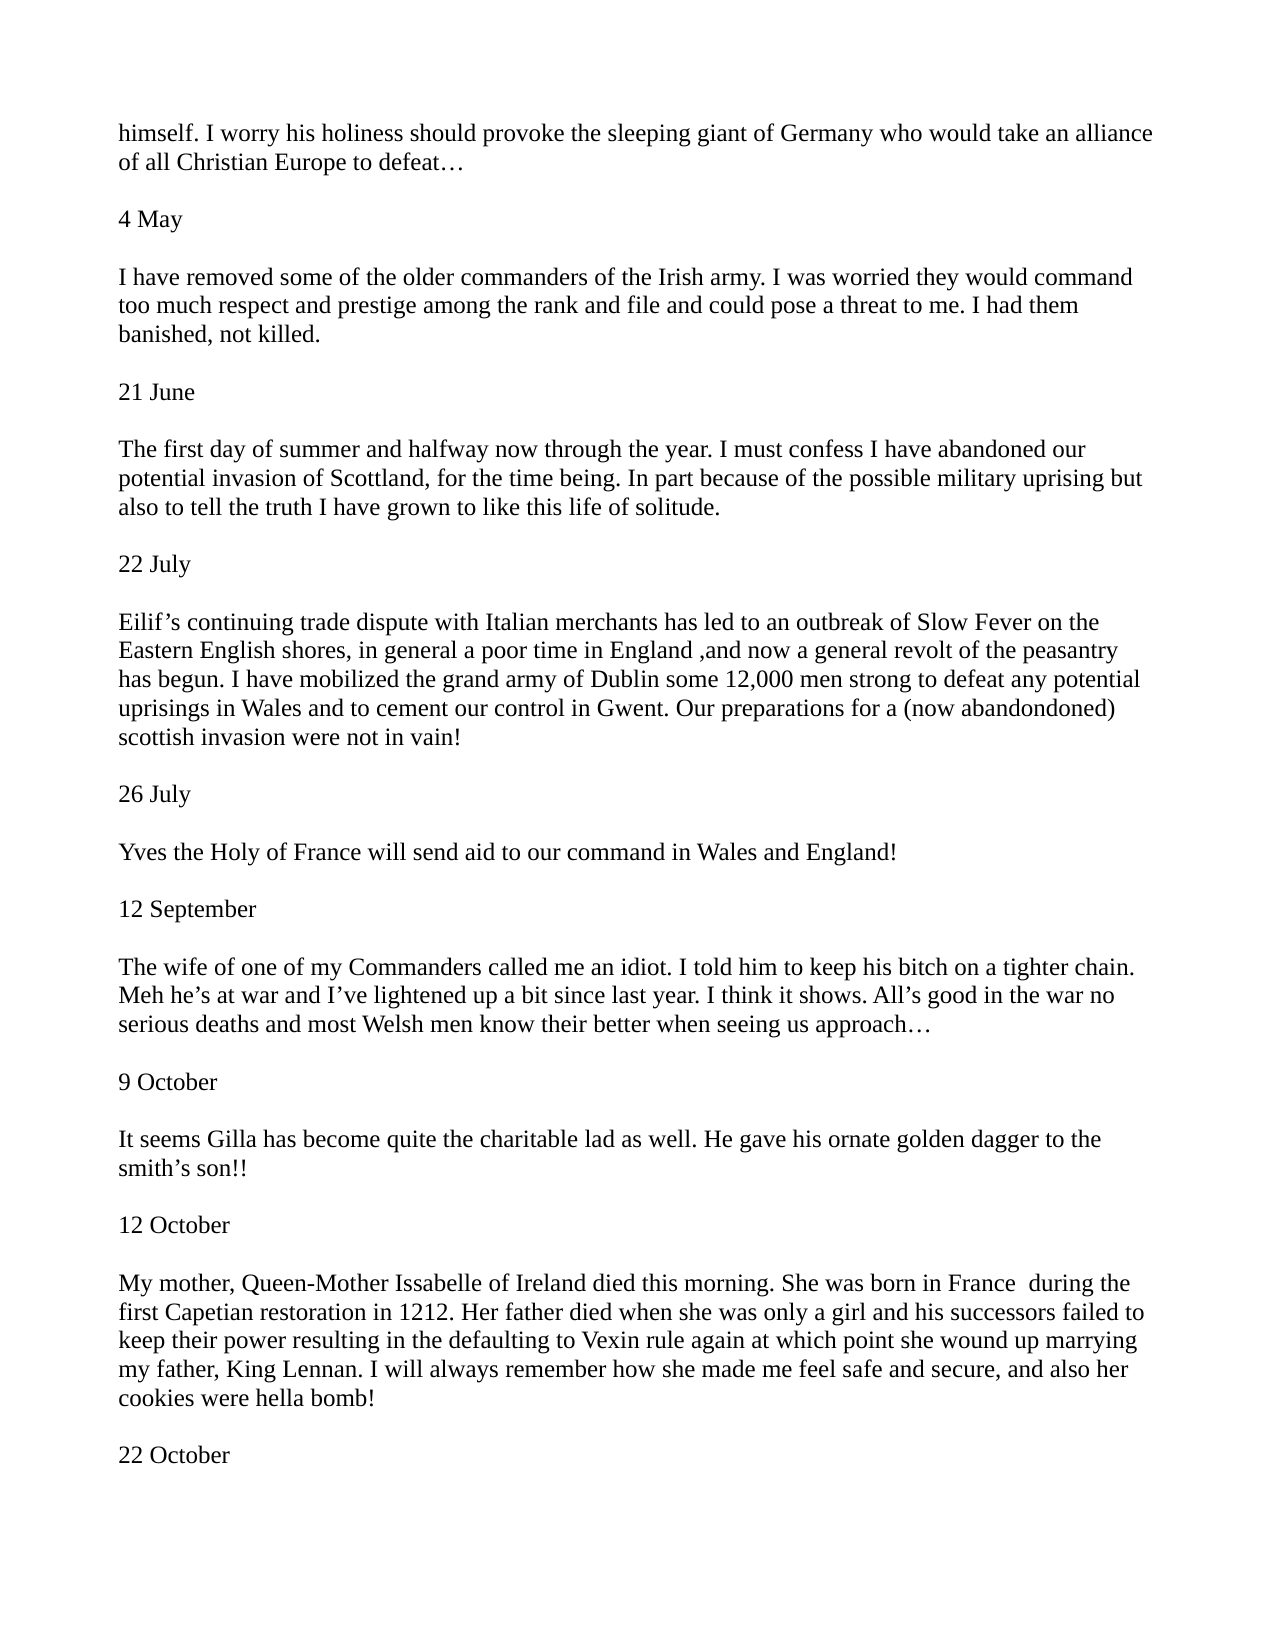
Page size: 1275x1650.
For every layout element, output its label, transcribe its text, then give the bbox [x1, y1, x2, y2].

text 22 July [118, 549, 1157, 578]
text 12 October [118, 1211, 1157, 1239]
text 21 June [118, 377, 1157, 406]
text Yves the Holy of France will send aid to our command in Wales and England! [118, 837, 1157, 866]
text Eilif’s continuing trade dispute with Italian merchants has led to an outbreak of Slow Fever on the Eastern English shores, in general a poor time in England ,and now a general revolt of the peasantry has begun. I have mobilized the grand army of Dublin some 12,000 men strong to defeat any potential uprisings in Wales and to cement our control in Gwent. Our preparations for a (now abandondoned) scottish invasion were not in vain! [118, 607, 1157, 751]
text It seems Gilla has become quite the charitable lad as well. He gave his ornate golden dagger to the smith’s son!! [118, 1124, 1157, 1182]
text 9 October [118, 1067, 1157, 1096]
text The first day of summer and halfway now through the year. I must confess I have abandoned our potential invasion of Scottland, for the time being. In part because of the possible military uprising but also to tell the truth I have grown to like this life of solitude. [118, 434, 1157, 521]
text 4 May [118, 204, 1157, 233]
text I have removed some of the older commanders of the Irish army. I was worried they would command too much respect and prestige among the rank and file and could pose a threat to me. I had them banished, not killed. [118, 262, 1157, 348]
text 22 October [118, 1441, 1157, 1469]
text My mother, Queen-Mother Issabelle of Ireland died this morning. She was born in France during the first Capetian restoration in 1212. Her father died when she was only a girl and his successors failed to keep their power resulting in the defaulting to Vexin rule again at which point she wound up marrying my father, King Lennan. I will always remember how she made me feel safe and secure, and also her cookies were hella bomb! [118, 1268, 1157, 1412]
text himself. I worry his holiness should provoke the sleeping giant of Germany who would take an alliance of all Christian Europe to defeat… [118, 118, 1157, 176]
text The wife of one of my Commanders called me an idiot. I told him to keep his bitch on a tighter chain. Meh he’s at war and I’ve lightened up a bit since last year. I think it shows. All’s good in the war no serious deaths and most Welsh men know their better when seeing us approach… [118, 952, 1157, 1038]
text 26 July [118, 779, 1157, 808]
text 12 September [118, 894, 1157, 923]
